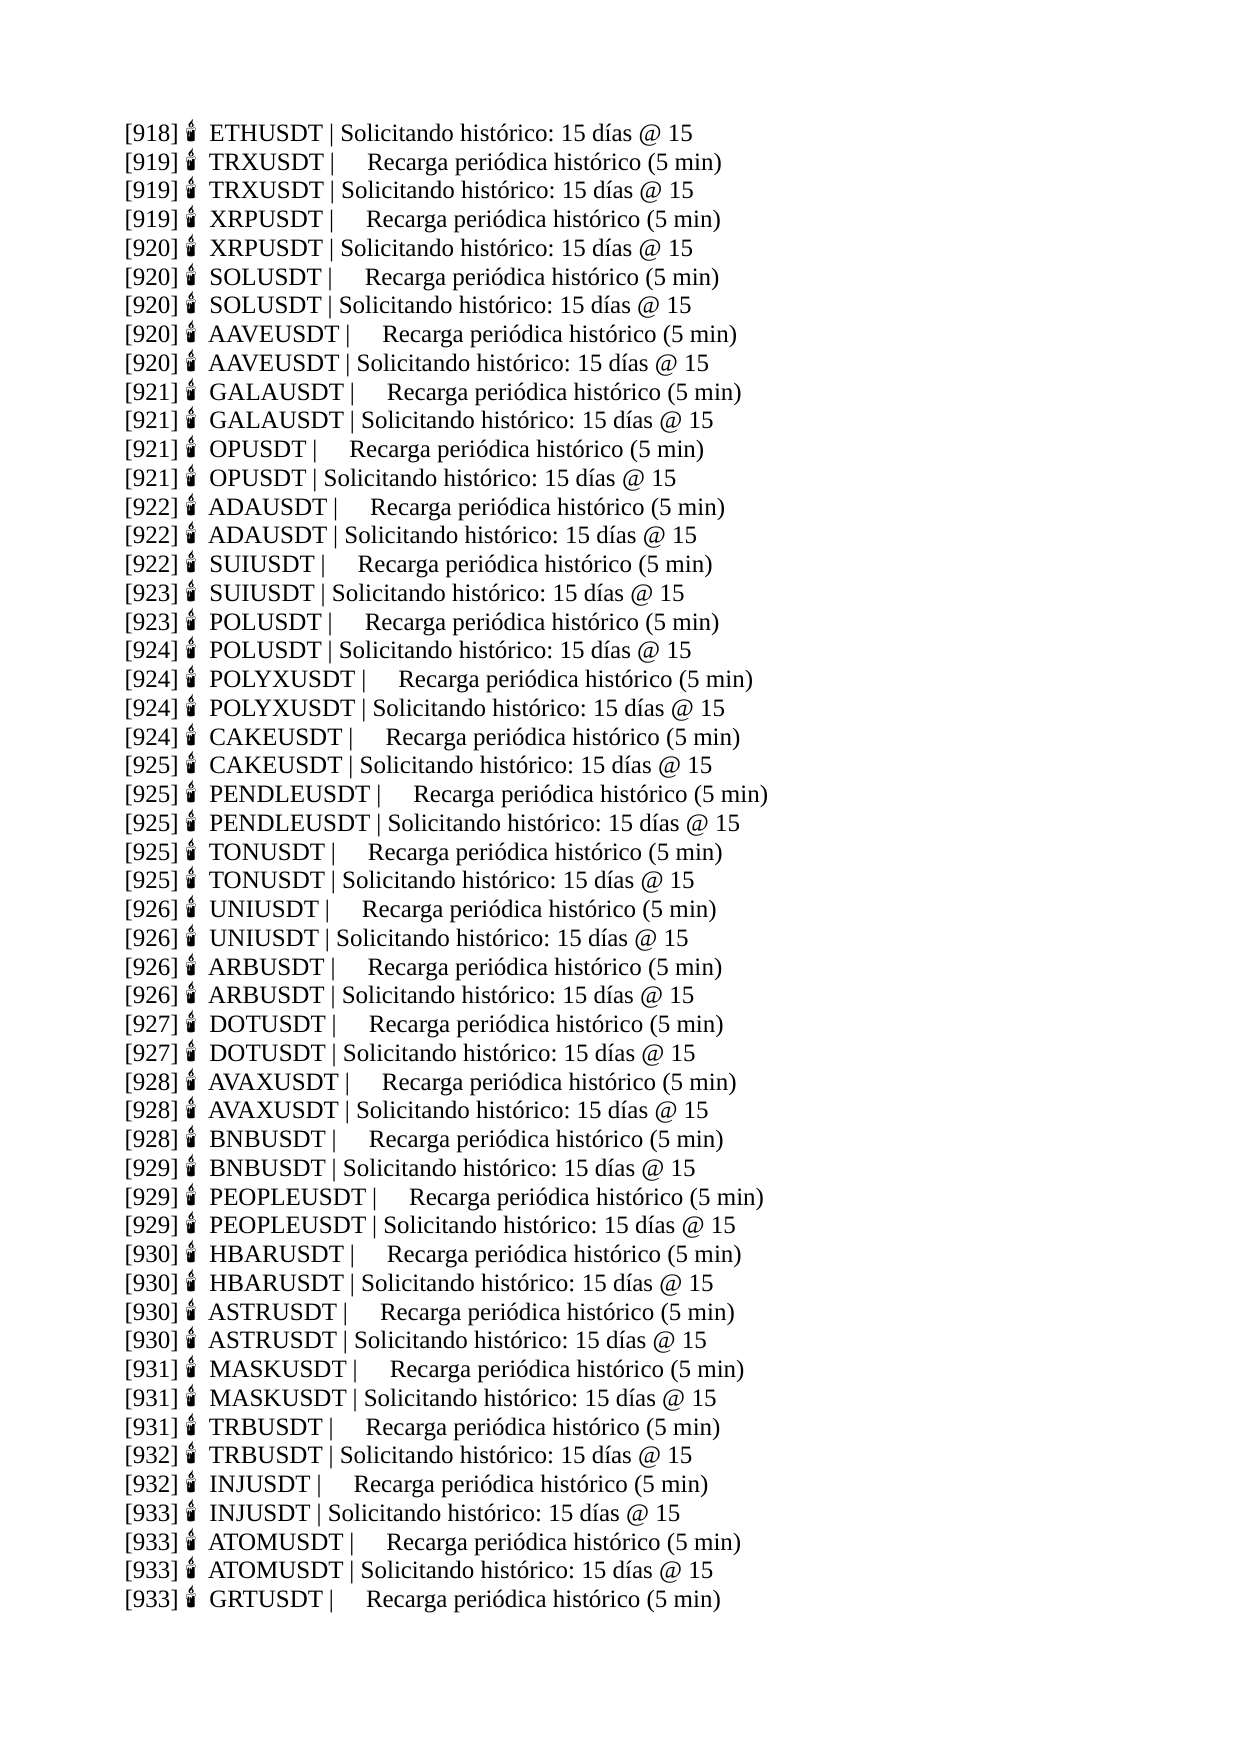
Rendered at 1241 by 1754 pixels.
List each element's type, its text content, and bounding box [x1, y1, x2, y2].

text [924] 🕯️ CAKEUSDT | 🔄 Recarga periódica histórico (5 min) [118, 722, 1122, 751]
text [921] 🕯️ OPUSDT | 🔄 Recarga periódica histórico (5 min) [118, 434, 1122, 463]
text [924] 🕯️ POLUSDT | Solicitando histórico: 15 días @ 15 [118, 636, 1122, 664]
text [929] 🕯️ PEOPLEUSDT | Solicitando histórico: 15 días @ 15 [118, 1211, 1122, 1239]
text [922] 🕯️ ADAUSDT | Solicitando histórico: 15 días @ 15 [118, 521, 1122, 549]
text [921] 🕯️ GALAUSDT | 🔄 Recarga periódica histórico (5 min) [118, 377, 1122, 406]
text [925] 🕯️ TONUSDT | 🔄 Recarga periódica histórico (5 min) [118, 837, 1122, 866]
text [931] 🕯️ MASKUSDT | Solicitando histórico: 15 días @ 15 [118, 1383, 1122, 1412]
text [928] 🕯️ AVAXUSDT | Solicitando histórico: 15 días @ 15 [118, 1096, 1122, 1124]
text [931] 🕯️ MASKUSDT | 🔄 Recarga periódica histórico (5 min) [118, 1354, 1122, 1383]
text [932] 🕯️ TRBUSDT | Solicitando histórico: 15 días @ 15 [118, 1441, 1122, 1469]
text [920] 🕯️ AAVEUSDT | Solicitando histórico: 15 días @ 15 [118, 348, 1122, 377]
text [933] 🕯️ ATOMUSDT | Solicitando histórico: 15 días @ 15 [118, 1556, 1122, 1584]
text [925] 🕯️ TONUSDT | Solicitando histórico: 15 días @ 15 [118, 866, 1122, 894]
text [931] 🕯️ TRBUSDT | 🔄 Recarga periódica histórico (5 min) [118, 1412, 1122, 1441]
text [924] 🕯️ POLYXUSDT | 🔄 Recarga periódica histórico (5 min) [118, 664, 1122, 693]
text [923] 🕯️ POLUSDT | 🔄 Recarga periódica histórico (5 min) [118, 607, 1122, 636]
text [927] 🕯️ DOTUSDT | 🔄 Recarga periódica histórico (5 min) [118, 1009, 1122, 1038]
text [929] 🕯️ PEOPLEUSDT | 🔄 Recarga periódica histórico (5 min) [118, 1182, 1122, 1211]
text [930] 🕯️ HBARUSDT | 🔄 Recarga periódica histórico (5 min) [118, 1239, 1122, 1268]
text [922] 🕯️ SUIUSDT | 🔄 Recarga periódica histórico (5 min) [118, 549, 1122, 578]
text [927] 🕯️ DOTUSDT | Solicitando histórico: 15 días @ 15 [118, 1038, 1122, 1067]
text [933] 🕯️ GRTUSDT | 🔄 Recarga periódica histórico (5 min) [118, 1584, 1122, 1613]
text [920] 🕯️ AAVEUSDT | 🔄 Recarga periódica histórico (5 min) [118, 319, 1122, 348]
text [918] 🕯️ ETHUSDT | Solicitando histórico: 15 días @ 15 [118, 118, 1122, 147]
text [925] 🕯️ PENDLEUSDT | 🔄 Recarga periódica histórico (5 min) [118, 779, 1122, 808]
text [924] 🕯️ POLYXUSDT | Solicitando histórico: 15 días @ 15 [118, 693, 1122, 722]
text [922] 🕯️ ADAUSDT | 🔄 Recarga periódica histórico (5 min) [118, 492, 1122, 521]
text [921] 🕯️ OPUSDT | Solicitando histórico: 15 días @ 15 [118, 463, 1122, 492]
text [933] 🕯️ INJUSDT | Solicitando histórico: 15 días @ 15 [118, 1498, 1122, 1527]
text [925] 🕯️ CAKEUSDT | Solicitando histórico: 15 días @ 15 [118, 751, 1122, 779]
text [925] 🕯️ PENDLEUSDT | Solicitando histórico: 15 días @ 15 [118, 808, 1122, 837]
text [928] 🕯️ AVAXUSDT | 🔄 Recarga periódica histórico (5 min) [118, 1067, 1122, 1096]
text [926] 🕯️ UNIUSDT | 🔄 Recarga periódica histórico (5 min) [118, 894, 1122, 923]
text [926] 🕯️ UNIUSDT | Solicitando histórico: 15 días @ 15 [118, 923, 1122, 952]
text [920] 🕯️ SOLUSDT | 🔄 Recarga periódica histórico (5 min) [118, 262, 1122, 291]
text [921] 🕯️ GALAUSDT | Solicitando histórico: 15 días @ 15 [118, 406, 1122, 434]
text [930] 🕯️ ASTRUSDT | Solicitando histórico: 15 días @ 15 [118, 1326, 1122, 1354]
text [919] 🕯️ TRXUSDT | 🔄 Recarga periódica histórico (5 min) [118, 147, 1122, 176]
text [930] 🕯️ ASTRUSDT | 🔄 Recarga periódica histórico (5 min) [118, 1297, 1122, 1326]
text [920] 🕯️ SOLUSDT | Solicitando histórico: 15 días @ 15 [118, 291, 1122, 319]
text [930] 🕯️ HBARUSDT | Solicitando histórico: 15 días @ 15 [118, 1268, 1122, 1297]
text [933] 🕯️ ATOMUSDT | 🔄 Recarga periódica histórico (5 min) [118, 1527, 1122, 1556]
text [919] 🕯️ TRXUSDT | Solicitando histórico: 15 días @ 15 [118, 176, 1122, 204]
text [929] 🕯️ BNBUSDT | Solicitando histórico: 15 días @ 15 [118, 1153, 1122, 1182]
text [920] 🕯️ XRPUSDT | Solicitando histórico: 15 días @ 15 [118, 233, 1122, 262]
text [926] 🕯️ ARBUSDT | 🔄 Recarga periódica histórico (5 min) [118, 952, 1122, 981]
text [928] 🕯️ BNBUSDT | 🔄 Recarga periódica histórico (5 min) [118, 1124, 1122, 1153]
text [919] 🕯️ XRPUSDT | 🔄 Recarga periódica histórico (5 min) [118, 204, 1122, 233]
text [932] 🕯️ INJUSDT | 🔄 Recarga periódica histórico (5 min) [118, 1469, 1122, 1498]
text [923] 🕯️ SUIUSDT | Solicitando histórico: 15 días @ 15 [118, 578, 1122, 607]
text [926] 🕯️ ARBUSDT | Solicitando histórico: 15 días @ 15 [118, 981, 1122, 1009]
